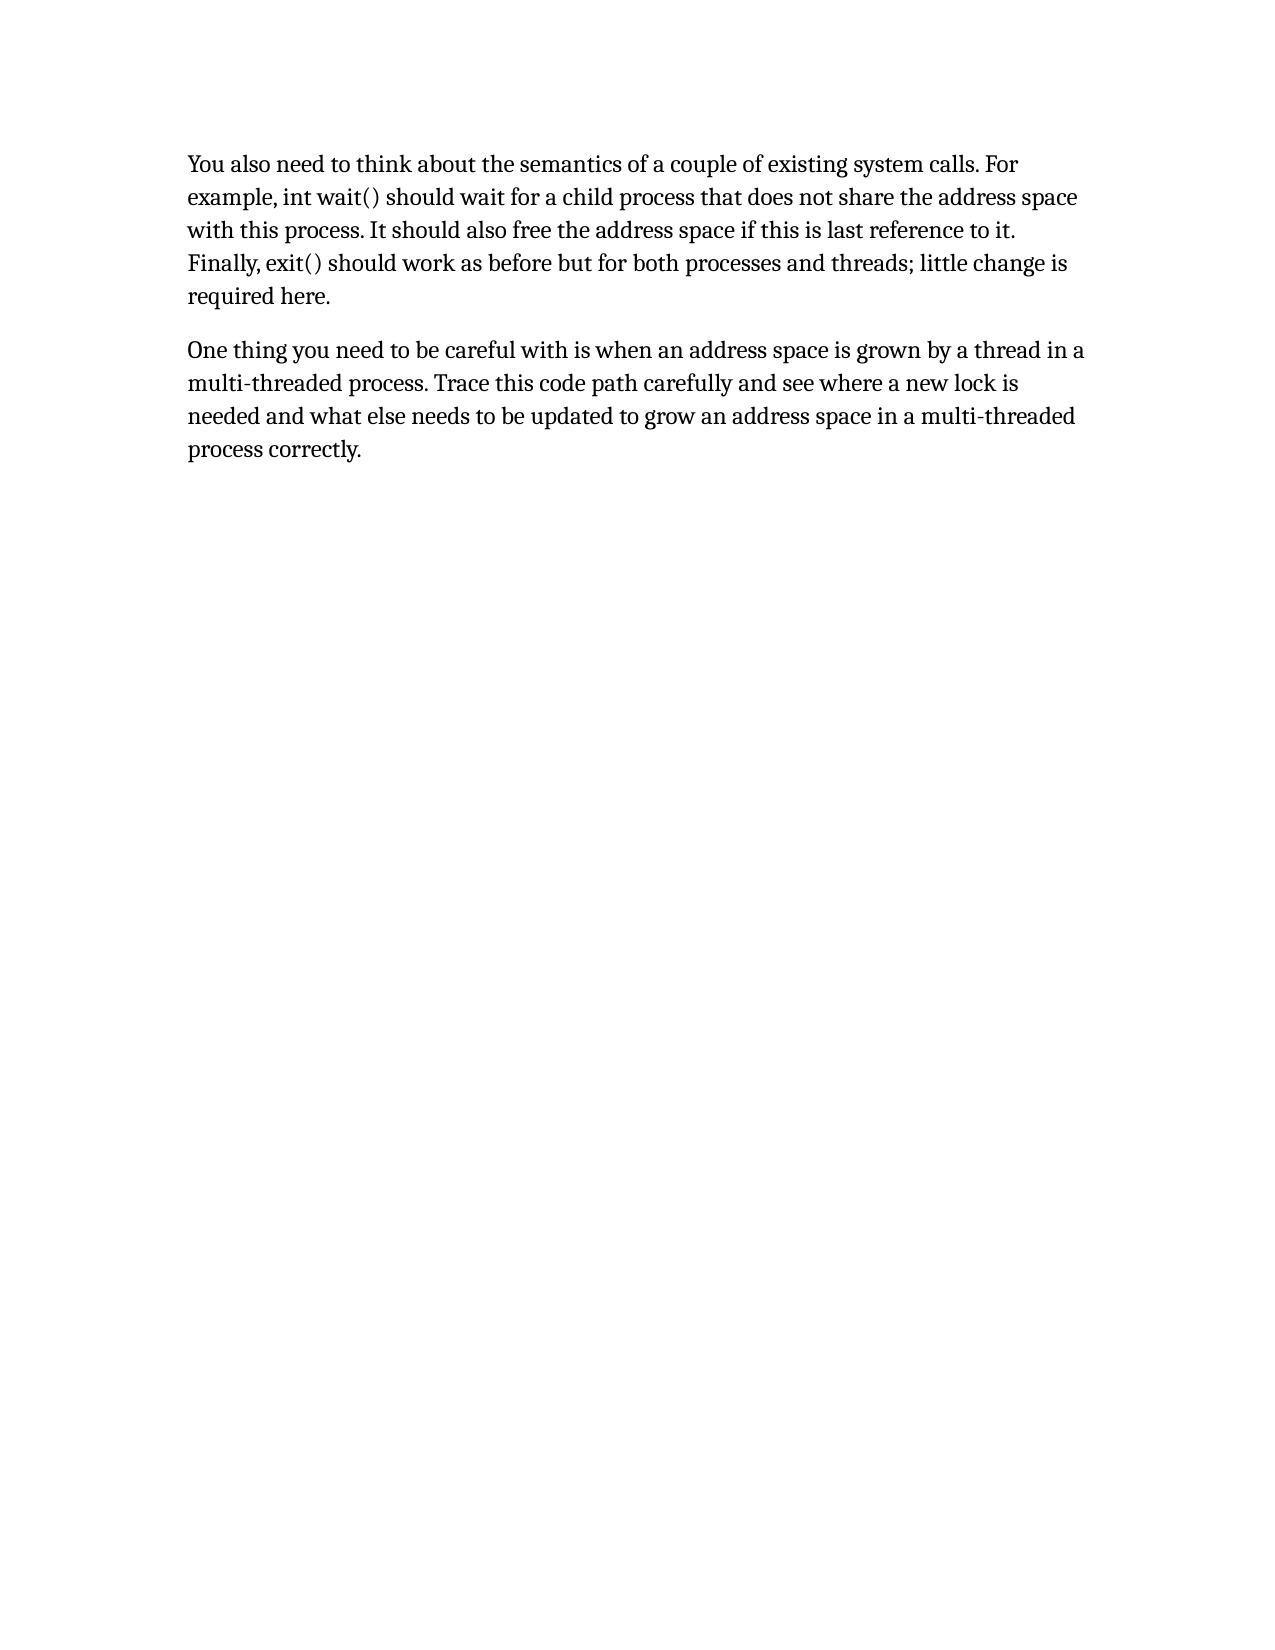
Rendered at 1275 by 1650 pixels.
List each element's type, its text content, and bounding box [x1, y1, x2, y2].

text You also need to think about the semantics of a couple of existing system calls. For example, int wait() should wait for a child process that does not share the address space with this process. It should also free the address space if this is last reference to it. Finally, exit() should work as before but for both processes and threads; little change is required here. [187, 150, 1087, 311]
text One thing you need to be careful with is when an address space is grown by a thread in a multi-threaded process. Trace this code path carefully and see where a new lock is needed and what else needs to be updated to grow an address space in a multi-threaded process correctly. [187, 336, 1087, 464]
